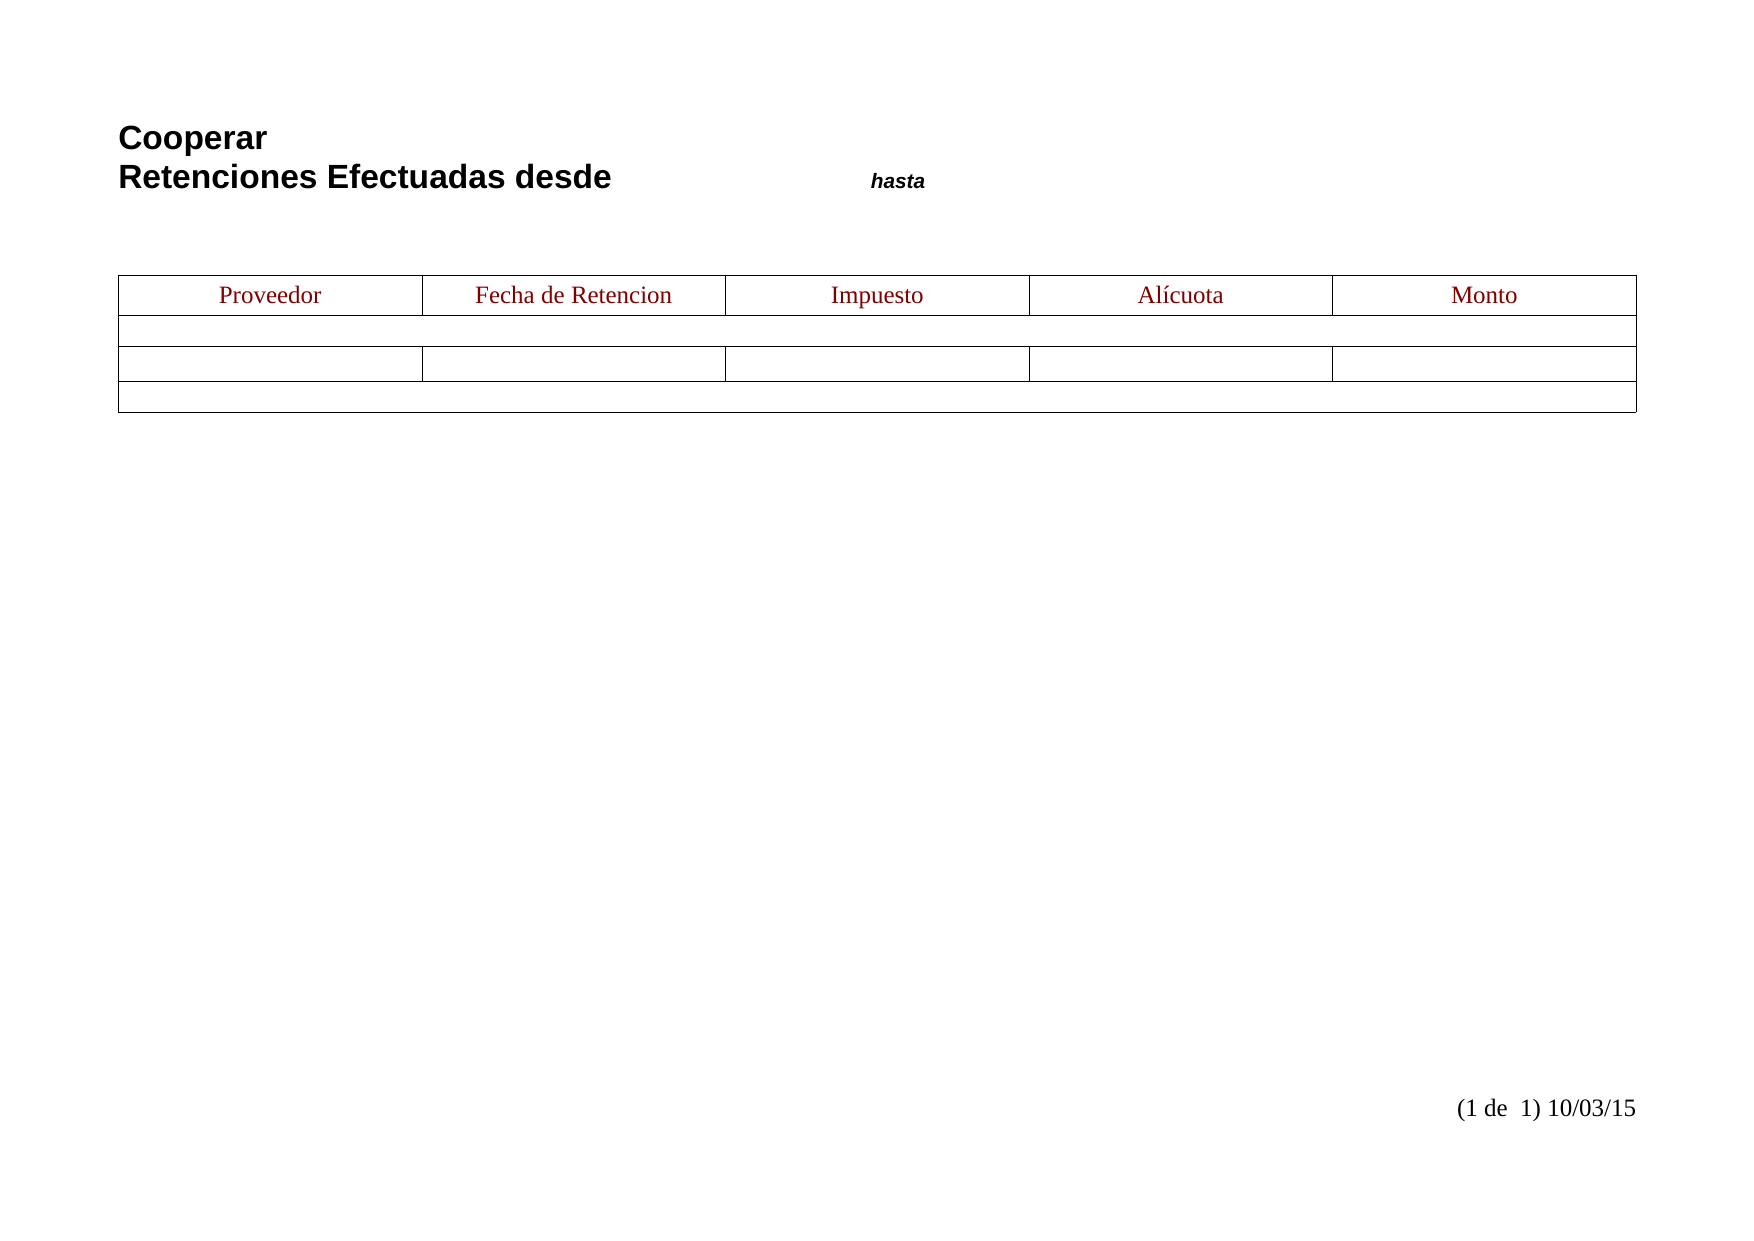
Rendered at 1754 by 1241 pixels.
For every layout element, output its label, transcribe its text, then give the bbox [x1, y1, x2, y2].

table_cell <tupla[2]> [726, 347, 1029, 381]
table_cell <tupla[3]> [1030, 347, 1332, 381]
table_header Impuesto [726, 276, 1029, 315]
table_cell <tupla[4]> [1333, 347, 1636, 381]
table_cell <tupla[0]> [119, 347, 422, 381]
table_header Monto [1333, 276, 1636, 315]
table_header Alícuota [1030, 276, 1332, 315]
table_cell <for each="tupla in objects"> [119, 316, 1636, 346]
table_header Proveedor [119, 276, 422, 315]
table_cell <tupla[1]> [423, 347, 725, 381]
table_cell </for> [119, 382, 1636, 412]
table_header Fecha de Retencion [423, 276, 725, 315]
